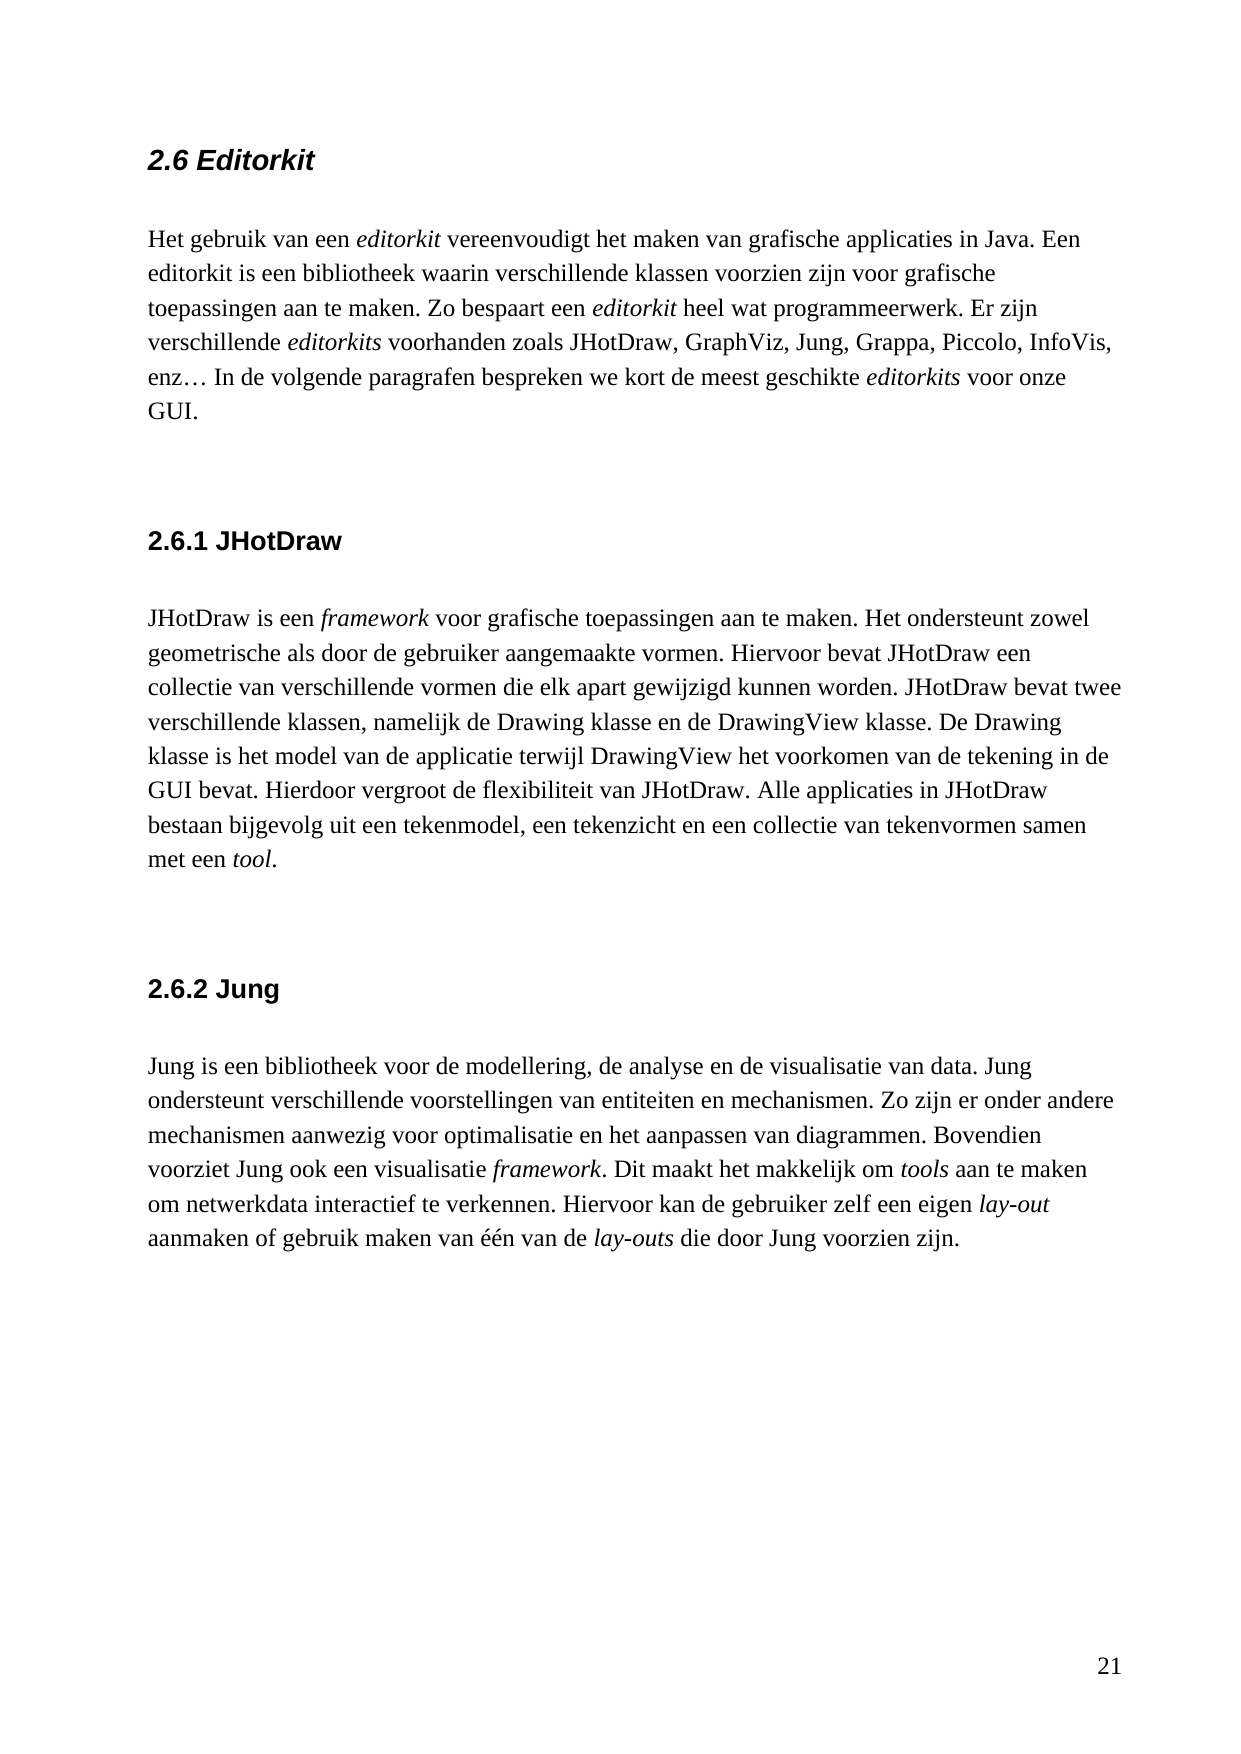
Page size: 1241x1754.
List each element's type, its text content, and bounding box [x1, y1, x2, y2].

text 2.6.2 Jung [148, 973, 1122, 1004]
text 2.6 Editorkit [148, 143, 1122, 177]
text JHotDraw is een framework voor grafische toepassingen aan te maken. Het ondersteunt zowel geometrische als door de gebruiker aangemaakte vormen. Hiervoor bevat JHotDraw een collectie van verschillende vormen die elk apart gewijzigd kunnen worden. JHotDraw bevat twee verschillende klassen, namelijk de Drawing klasse en de DrawingView klasse. De Drawing klasse is het model van de applicatie terwijl DrawingView het voorkomen van de tekening in de GUI bevat. Hierdoor vergroot de flexibiliteit van JHotDraw. Alle applicaties in JHotDraw bestaan bijgevolg uit een tekenmodel, een tekenzicht en een collectie van tekenvormen samen met een tool. [148, 603, 1122, 873]
text Jung is een bibliotheek voor de modellering, de analyse en de visualisatie van data. Jung ondersteunt verschillende voorstellingen van entiteiten en mechanismen. Zo zijn er onder andere mechanismen aanwezig voor optimalisatie en het aanpassen van diagrammen. Bovendien voorziet Jung ook een visualisatie framework. Dit maakt het makkelijk om tools aan te maken om netwerkdata interactief te verkennen. Hiervoor kan de gebruiker zelf een eigen lay-out aanmaken of gebruik maken van één van de lay-outs die door Jung voorzien zijn. [148, 1051, 1122, 1252]
text 2.6.1 JHotDraw [148, 525, 1122, 556]
text Het gebruik van een editorkit vereenvoudigt het maken van grafische applicaties in Java. Een editorkit is een bibliotheek waarin verschillende klassen voorzien zijn voor grafische toepassingen aan te maken. Zo bespaart een editorkit heel wat programmeerwerk. Er zijn verschillende editorkits voorhanden zoals JHotDraw, GraphViz, Jung, Grappa, Piccolo, InfoVis, enz… In de volgende paragrafen bespreken we kort de meest geschikte editorkits voor onze GUI. [148, 224, 1122, 425]
